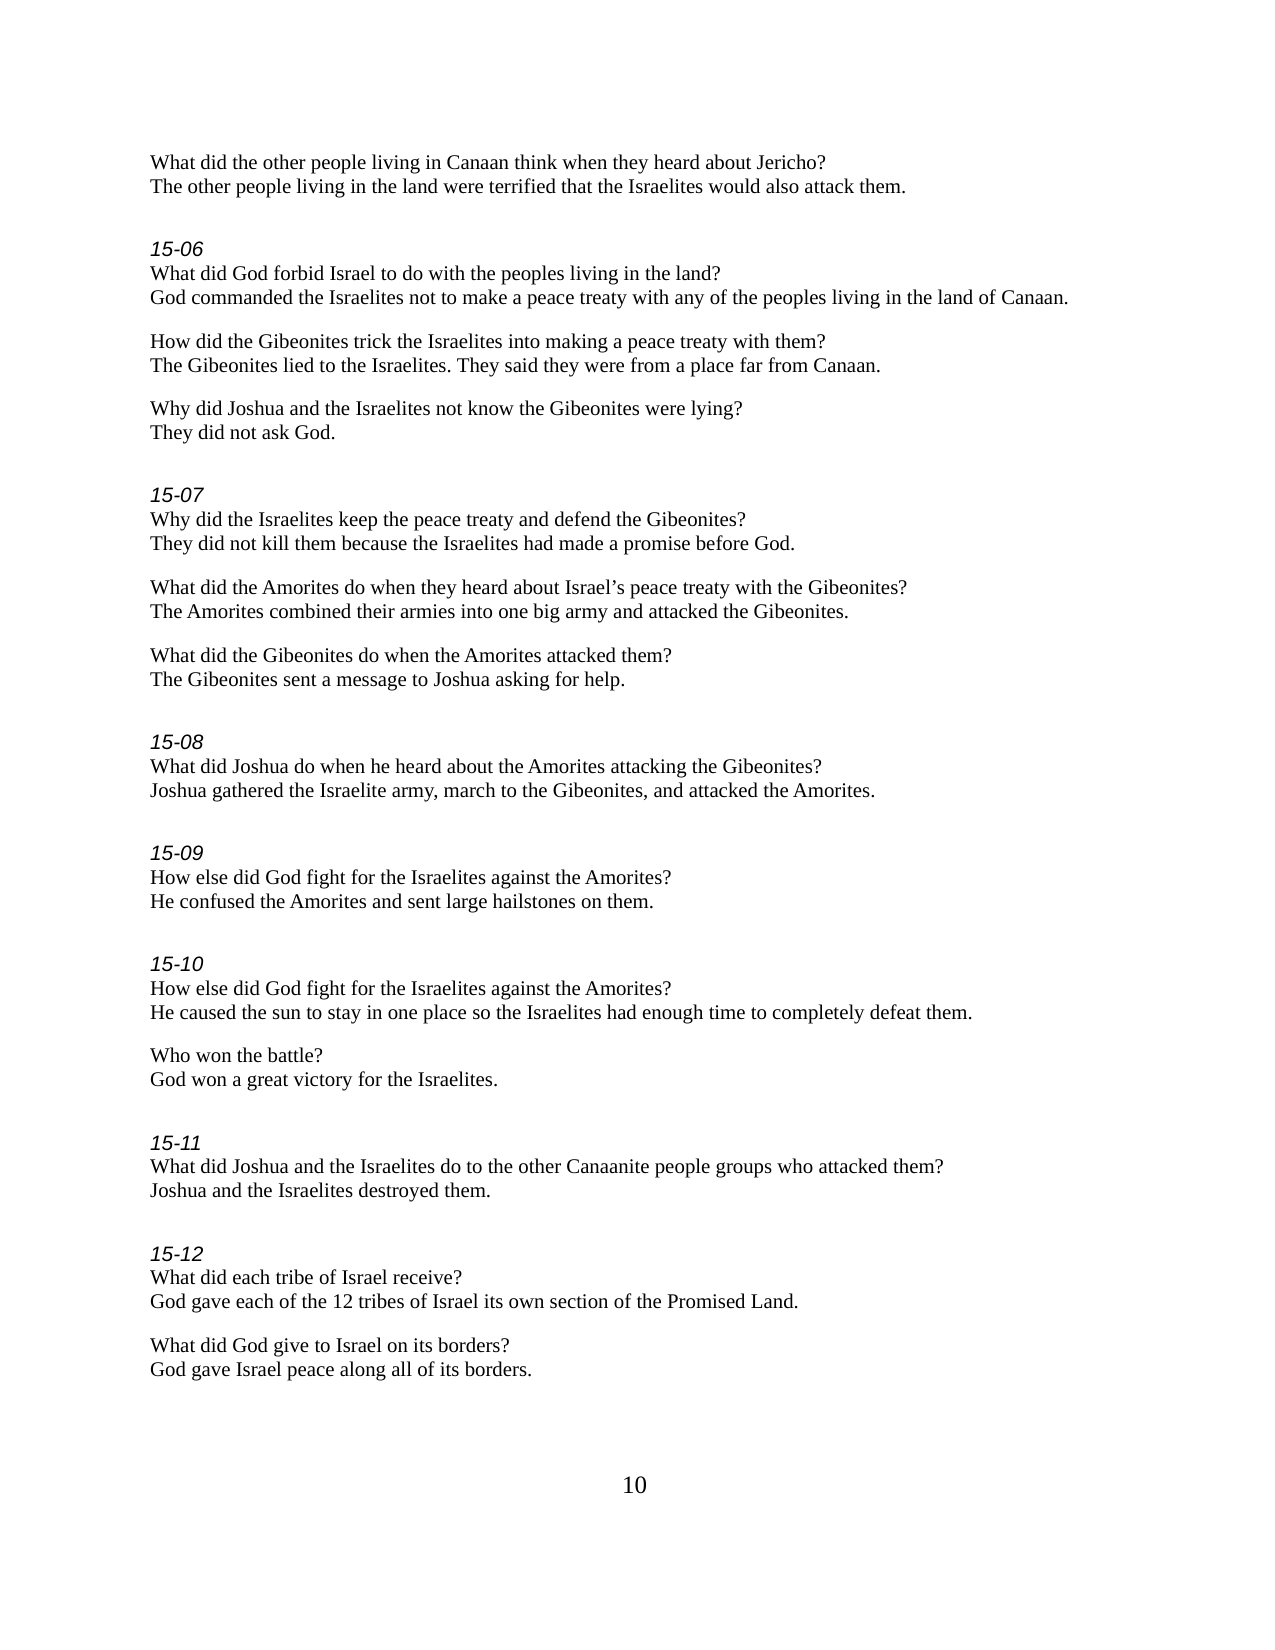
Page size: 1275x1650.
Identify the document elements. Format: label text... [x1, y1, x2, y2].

subtitle 15-09 [150, 841, 1125, 864]
text What did God forbid Israel to do with the peoples living in the land? God commanded the Israelites not to make a peace treaty with any of the peoples living in the land of Canaan. [150, 261, 1125, 309]
text How did the Gibeonites trick the Israelites into making a peace treaty with them? The Gibeonites lied to the Israelites. They said they were from a place far from Canaan. [150, 329, 1125, 377]
text How else did God fight for the Israelites against the Amorites? He confused the Amorites and sent large hailstones on them. [150, 864, 1125, 913]
subtitle 15-06 [150, 237, 1125, 261]
text What did the Gibeonites do when the Amorites attacked them? The Gibeonites sent a message to Joshua asking for help. [150, 642, 1125, 691]
text What did God give to Israel on its borders? God gave Israel peace along all of its borders. [150, 1333, 1125, 1381]
text Who won the battle? God won a great victory for the Israelites. [150, 1043, 1125, 1091]
text What did Joshua and the Israelites do to the other Canaanite people groups who attacked them? Joshua and the Israelites destroyed them. [150, 1154, 1125, 1202]
text Why did Joshua and the Israelites not know the Gibeonites were lying? They did not ask God. [150, 396, 1125, 444]
text What did the other people living in Canaan think when they heard about Jericho? The other people living in the land were terrified that the Israelites would also attack them. [150, 150, 1125, 198]
text Why did the Israelites keep the peace treaty and defend the Gibeonites? They did not kill them because the Israelites had made a promise before God. [150, 507, 1125, 555]
subtitle 15-11 [150, 1130, 1125, 1154]
text What did the Amorites do when they heard about Israel’s peace treaty with the Gibeonites? The Amorites combined their armies into one big army and attacked the Gibeonites. [150, 575, 1125, 623]
subtitle 15-12 [150, 1241, 1125, 1265]
text How else did God fight for the Israelites against the Amorites? He caused the sun to stay in one place so the Israelites had enough time to completely defeat them. [150, 976, 1125, 1024]
text What did Joshua do when he heard about the Amorites attacking the Gibeonites? Joshua gathered the Israelite army, march to the Gibeonites, and attacked the Amorites. [150, 753, 1125, 802]
subtitle 15-08 [150, 729, 1125, 753]
subtitle 15-07 [150, 483, 1125, 507]
text What did each tribe of Israel receive? God gave each of the 12 tribes of Israel its own section of the Promised Land. [150, 1265, 1125, 1313]
subtitle 15-10 [150, 952, 1125, 976]
